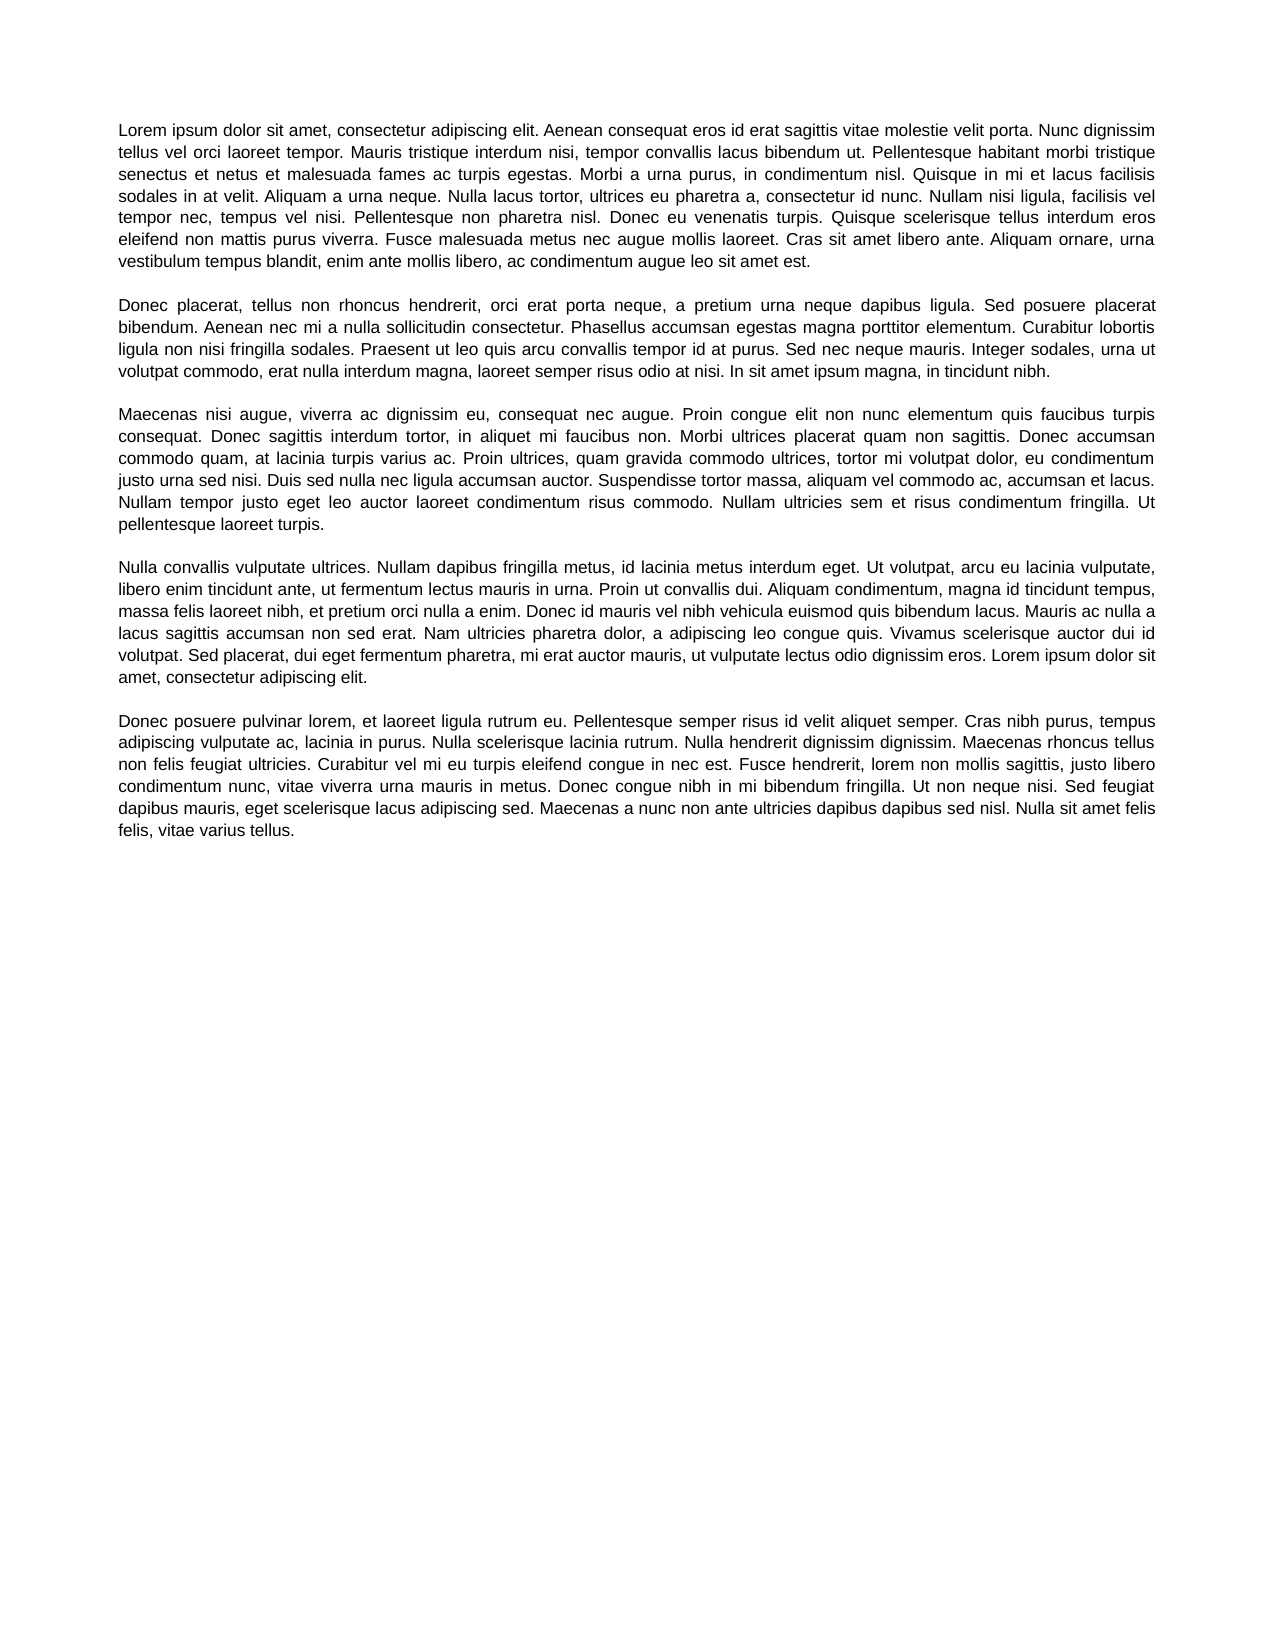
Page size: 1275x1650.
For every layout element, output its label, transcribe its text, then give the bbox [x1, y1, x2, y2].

text Maecenas nisi augue, viverra ac dignissim eu, consequat nec augue. Proin congue elit non nunc elementum quis faucibus turpis consequat. Donec sagittis interdum tortor, in aliquet mi faucibus non. Morbi ultrices placerat quam non sagittis. Donec accumsan commodo quam, at lacinia turpis varius ac. Proin ultrices, quam gravida commodo ultrices, tortor mi volutpat dolor, eu condimentum justo urna sed nisi. Duis sed nulla nec ligula accumsan auctor. Suspendisse tortor massa, aliquam vel commodo ac, accumsan et lacus. Nullam tempor justo eget leo auctor laoreet condimentum risus commodo. Nullam ultricies sem et risus condimentum fringilla. Ut pellentesque laoreet turpis. [118, 402, 1157, 534]
text Nulla convallis vulputate ultrices. Nullam dapibus fringilla metus, id lacinia metus interdum eget. Ut volutpat, arcu eu lacinia vulputate, libero enim tincidunt ante, ut fermentum lectus mauris in urna. Proin ut convallis dui. Aliquam condimentum, magna id tincidunt tempus, massa felis laoreet nibh, et pretium orci nulla a enim. Donec id mauris vel nibh vehicula euismod quis bibendum lacus. Mauris ac nulla a lacus sagittis accumsan non sed erat. Nam ultricies pharetra dolor, a adipiscing leo congue quis. Vivamus scelerisque auctor dui id volutpat. Sed placerat, dui eget fermentum pharetra, mi erat auctor mauris, ut vulputate lectus odio dignissim eros. Lorem ipsum dolor sit amet, consectetur adipiscing elit. [118, 556, 1157, 687]
text Lorem ipsum dolor sit amet, consectetur adipiscing elit. Aenean consequat eros id erat sagittis vitae molestie velit porta. Nunc dignissim tellus vel orci laoreet tempor. Mauris tristique interdum nisi, tempor convallis lacus bibendum ut. Pellentesque habitant morbi tristique senectus et netus et malesuada fames ac turpis egestas. Morbi a urna purus, in condimentum nisl. Quisque in mi et lacus facilisis sodales in at velit. Aliquam a urna neque. Nulla lacus tortor, ultrices eu pharetra a, consectetur id nunc. Nullam nisi ligula, facilisis vel tempor nec, tempus vel nisi. Pellentesque non pharetra nisl. Donec eu venenatis turpis. Quisque scelerisque tellus interdum eros eleifend non mattis purus viverra. Fusce malesuada metus nec augue mollis laoreet. Cras sit amet libero ante. Aliquam ornare, urna vestibulum tempus blandit, enim ante mollis libero, ac condimentum augue leo sit amet est. [118, 118, 1157, 271]
text Donec posuere pulvinar lorem, et laoreet ligula rutrum eu. Pellentesque semper risus id velit aliquet semper. Cras nibh purus, tempus adipiscing vulputate ac, lacinia in purus. Nulla scelerisque lacinia rutrum. Nulla hendrerit dignissim dignissim. Maecenas rhoncus tellus non felis feugiat ultricies. Curabitur vel mi eu turpis eleifend congue in nec est. Fusce hendrerit, lorem non mollis sagittis, justo libero condimentum nunc, vitae viverra urna mauris in metus. Donec congue nibh in mi bibendum fringilla. Ut non neque nisi. Sed feugiat dapibus mauris, eget scelerisque lacus adipiscing sed. Maecenas a nunc non ante ultricies dapibus dapibus sed nisl. Nulla sit amet felis felis, vitae varius tellus. [118, 709, 1157, 840]
text Donec placerat, tellus non rhoncus hendrerit, orci erat porta neque, a pretium urna neque dapibus ligula. Sed posuere placerat bibendum. Aenean nec mi a nulla sollicitudin consectetur. Phasellus accumsan egestas magna porttitor elementum. Curabitur lobortis ligula non nisi fringilla sodales. Praesent ut leo quis arcu convallis tempor id at purus. Sed nec neque mauris. Integer sodales, urna ut volutpat commodo, erat nulla interdum magna, laoreet semper risus odio at nisi. In sit amet ipsum magna, in tincidunt nibh. [118, 293, 1157, 381]
